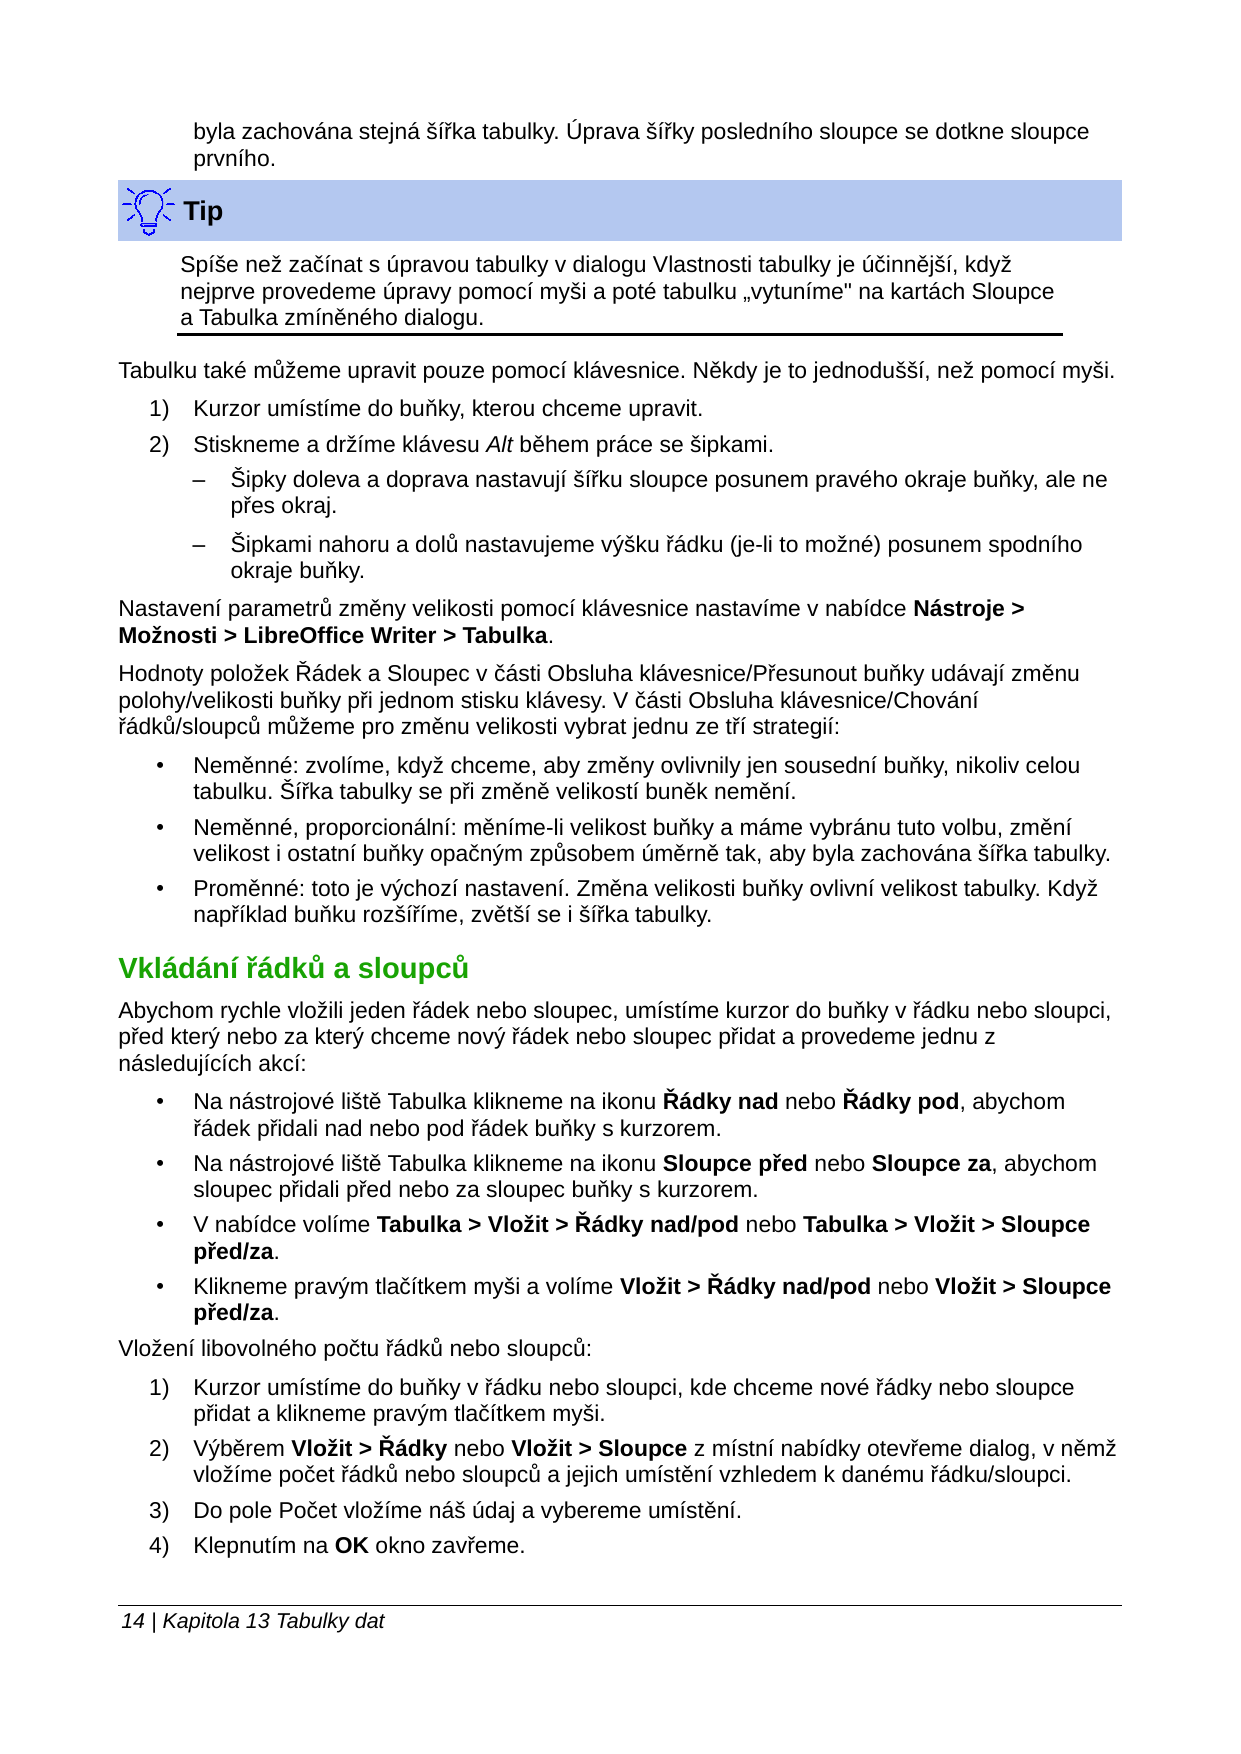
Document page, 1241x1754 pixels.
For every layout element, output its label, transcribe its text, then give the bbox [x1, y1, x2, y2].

list Šipkami nahoru a dolů nastavujeme výšku řádku (je-li to možné) posunem spodního okraje buňky. [192, 531, 1122, 583]
list Neměnné: zvolíme, když chceme, aby změny ovlivnily jen sousední buňky, nikoliv celou tabulku. Šířka tabulky se při změně velikostí buněk nemění. [156, 752, 1122, 805]
list Neměnné, proporcionální: měníme-li velikost buňky a máme vybránu tuto volbu, změní velikost i ostatní buňky opačným způsobem úměrně tak, aby byla zachována šířka tabulky. [156, 813, 1122, 866]
subtitle Vkládání řádků a sloupců [118, 951, 1122, 985]
list Do pole Počet vložíme náš údaj a vybereme umístění. [169, 1497, 1122, 1523]
text Hodnoty položek Řádek a Sloupec v části Obsluha klávesnice/Přesunout buňky udávají změnu polohy/velikosti buňky při jednom stisku klávesy. V části Obsluha klávesnice/Chování řádků/sloupců můžeme pro změnu velikosti vybrat jednu ze tří strategií: [118, 660, 1122, 739]
list Klikneme pravým tlačítkem myši a volíme Vložit > Řádky nad/pod nebo Vložit > Sloupce před/za. [156, 1273, 1122, 1326]
list Kurzor umístíme do buňky v řádku nebo sloupci, kde chceme nové řádky nebo sloupce přidat a klikneme pravým tlačítkem myši. [169, 1373, 1122, 1426]
text Nastavení parametrů změny velikosti pomocí klávesnice nastavíme v nabídce Nástroje > Možnosti > LibreOffice Writer > Tabulka. [118, 595, 1122, 648]
list Proměnné: toto je výchozí nastavení. Změna velikosti buňky ovlivní velikost tabulky. Když například buňku rozšíříme, zvětší se i šířka tabulky. [156, 875, 1122, 928]
subtitle Tip [118, 180, 1122, 241]
list Kurzor umístíme do buňky, kterou chceme upravit. [169, 395, 1122, 422]
list Šipky doleva a doprava nastavují šířku sloupce posunem pravého okraje buňky, ale ne přes okraj. [192, 466, 1122, 518]
list Abychom rychle vložili jeden řádek nebo sloupec, umístíme kurzor do buňky v řádku nebo sloupci, před který nebo za který chceme nový řádek nebo sloupec přidat a provedeme jednu z následujících akcí: [118, 997, 1122, 1076]
text Spíše než začínat s úpravou tabulky v dialogu Vlastnosti tabulky je účinnější, když nejprve provedeme úpravy pomocí myši a poté tabulku „vytuníme" na kartách Sloupce a Tabulka zmíněného dialogu. [177, 248, 1063, 333]
list Na nástrojové liště Tabulka klikneme na ikonu Řádky nad nebo Řádky pod, abychom řádek přidali nad nebo pod řádek buňky s kurzorem. [156, 1088, 1122, 1141]
list Na nástrojové liště Tabulka klikneme na ikonu Sloupce před nebo Sloupce za, abychom sloupec přidali před nebo za sloupec buňky s kurzorem. [156, 1150, 1122, 1203]
list Tabulku také můžeme upravit pouze pomocí klávesnice. Někdy je to jednodušší, než pomocí myši. [118, 357, 1122, 383]
picture [119, 180, 179, 240]
list Stiskneme a držíme klávesu Alt během práce se šipkami. [169, 431, 1122, 457]
list V nabídce volíme Tabulka > Vložit > Řádky nad/pod nebo Tabulka > Vložit > Sloupce před/za. [156, 1211, 1122, 1264]
list Vložení libovolného počtu řádků nebo sloupců: [118, 1334, 1122, 1361]
list byla zachována stejná šířka tabulky. Úprava šířky posledního sloupce se dotkne sloupce prvního. [156, 118, 1122, 171]
list Výběrem Vložit > Řádky nebo Vložit > Sloupce z místní nabídky otevřeme dialog, v němž vložíme počet řádků nebo sloupců a jejich umístění vzhledem k danému řádku/sloupci. [169, 1435, 1122, 1488]
list Klepnutím na OK okno zavřeme. [169, 1532, 1122, 1558]
